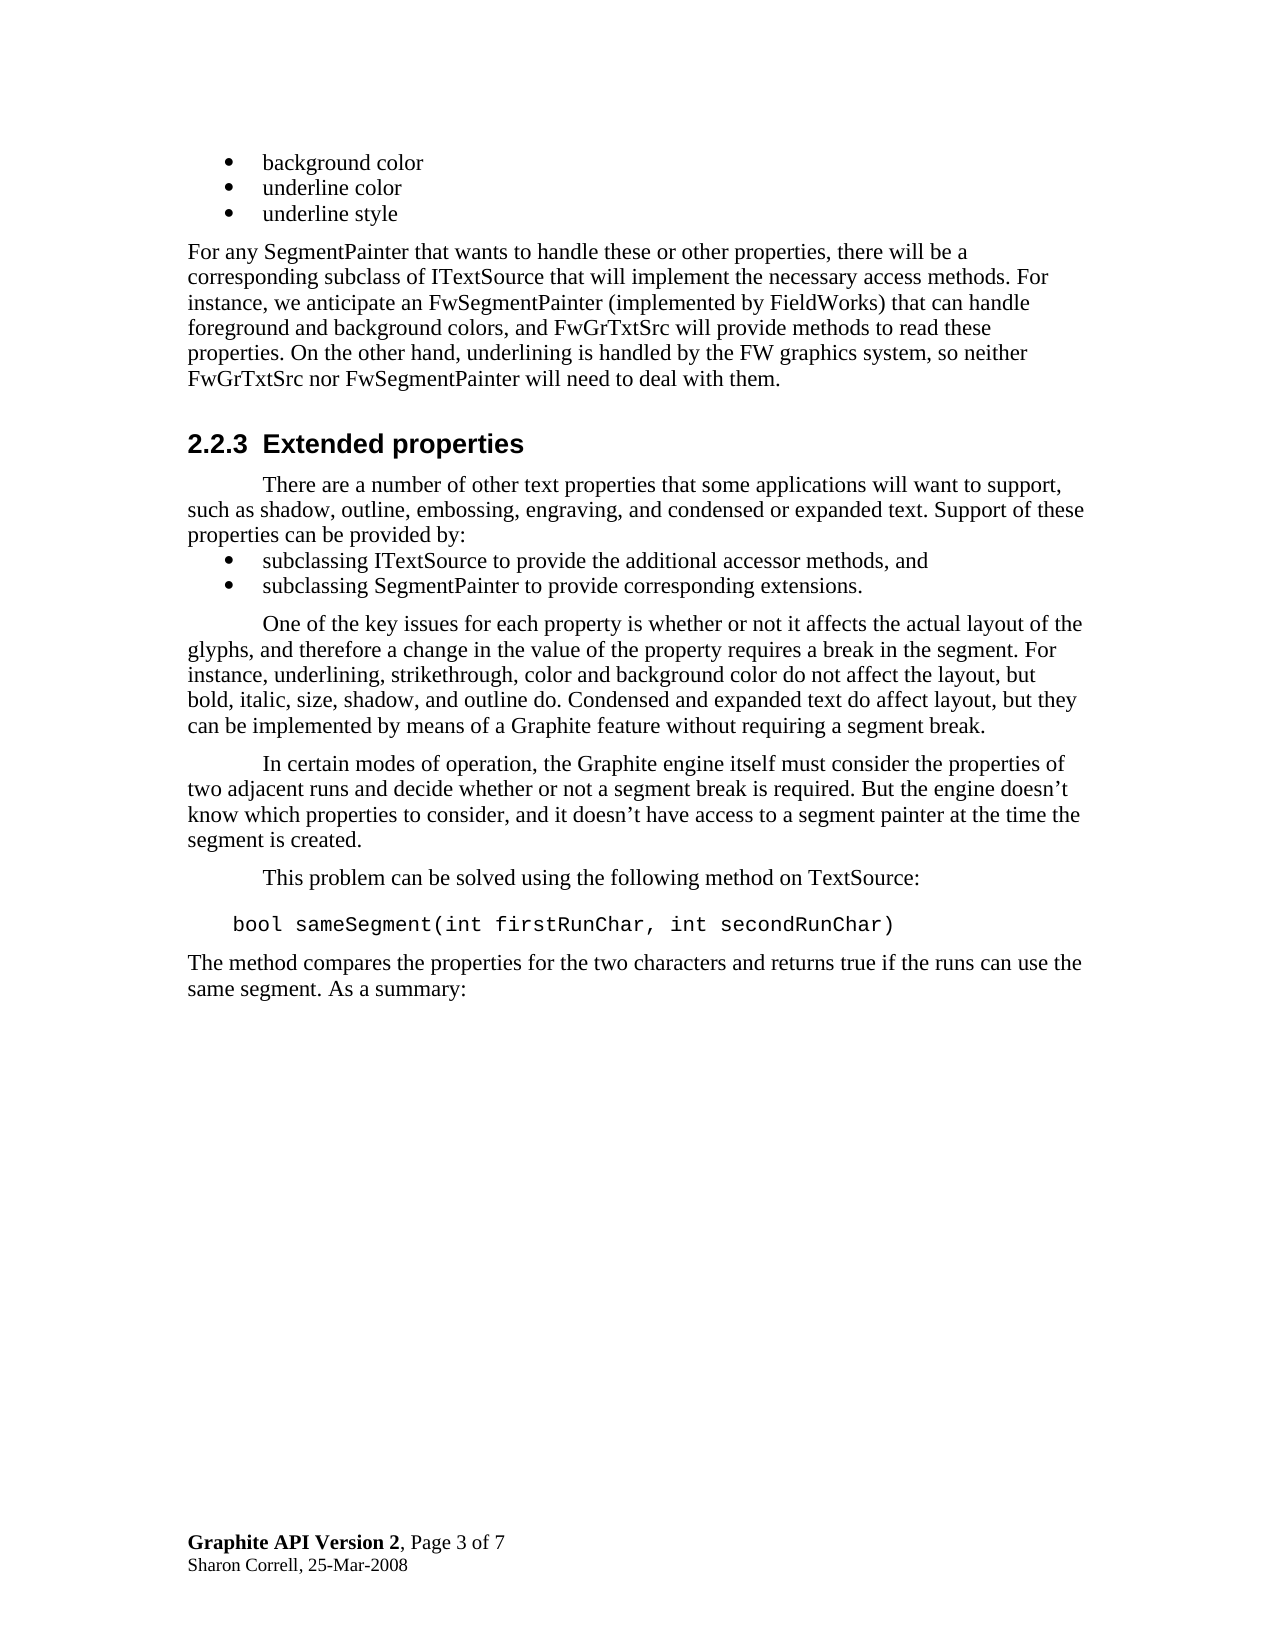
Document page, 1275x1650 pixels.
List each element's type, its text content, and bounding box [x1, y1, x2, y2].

text There are a number of other text properties that some applications will want to support, such as shadow, outline, embossing, engraving, and condensed or expanded text. Support of these properties can be provided by: [187, 472, 1087, 548]
list underline style [225, 201, 1087, 226]
text For any SegmentPainter that wants to handle these or other properties, there will be a corresponding subclass of ITextSource that will implement the necessary access methods. For instance, we anticipate an FwSegmentPainter (implemented by FieldWorks) that can handle foreground and background colors, and FwGrTxtSrc will provide methods to read these properties. On the other hand, underlining is handled by the FW graphics system, so neither FwGrTxtSrc nor FwSegmentPainter will need to deal with them. [187, 239, 1087, 391]
subtitle Extended properties [187, 429, 1087, 459]
list background color [225, 150, 1087, 175]
text The method compares the properties for the two characters and returns true if the runs can use the same segment. As a summary: [187, 950, 1087, 1001]
list subclassing ITextSource to provide the additional accessor methods, and [225, 548, 1087, 573]
text bool sameSegment(int firstRunChar, int secondRunChar) [232, 914, 1087, 938]
text One of the key issues for each property is whether or not it affects the actual layout of the glyphs, and therefore a change in the value of the property requires a break in the segment. For instance, underlining, strikethrough, color and background color do not affect the layout, but bold, italic, size, shadow, and outline do. Condensed and expanded text do affect layout, but they can be implemented by means of a Graphite feature without requiring a segment break. [187, 611, 1087, 738]
list subclassing SegmentPainter to provide corresponding extensions. [225, 573, 1087, 599]
text This problem can be solved using the following method on TextSource: [187, 865, 1087, 890]
text In certain modes of operation, the Graphite engine itself must consider the properties of two adjacent runs and decide whether or not a segment break is required. But the engine doesn’t know which properties to consider, and it doesn’t have access to a segment painter at the time the segment is created. [187, 751, 1087, 852]
list underline color [225, 175, 1087, 201]
